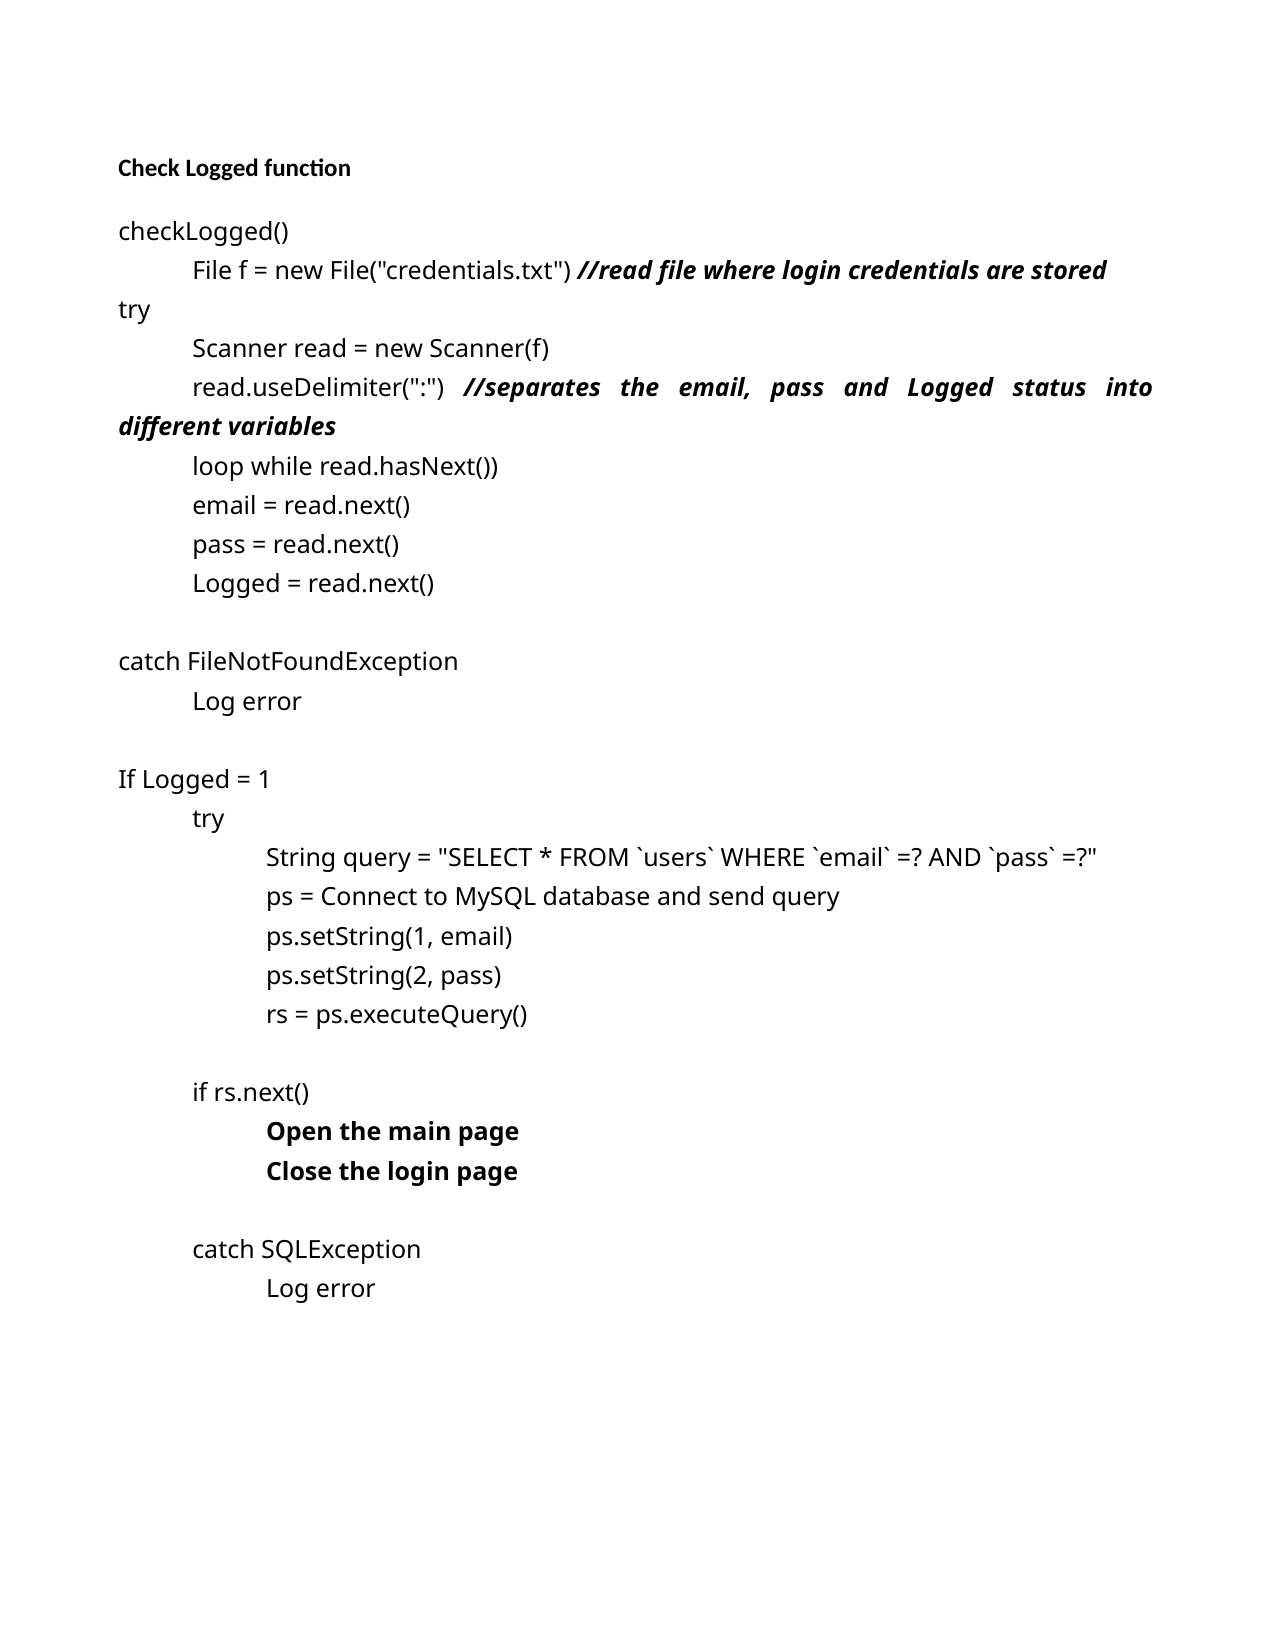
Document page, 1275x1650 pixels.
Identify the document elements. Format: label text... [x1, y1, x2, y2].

text try [118, 801, 1157, 835]
text Log error [192, 1271, 1157, 1305]
text if rs.next() [118, 1075, 1157, 1109]
text ps = Connect to MySQL database and send query [192, 879, 1157, 913]
text If Logged = 1 [118, 762, 1157, 796]
text ps.setString(1, email) [192, 918, 1157, 952]
text catch SQLException [118, 1232, 1157, 1266]
text rs = ps.executeQuery() [192, 997, 1157, 1031]
text catch FileNotFoundException [118, 644, 1157, 678]
text Scanner read = new Scanner(f) [118, 331, 1157, 365]
text File f = new File("credentials.txt") //read file where login credentials are stored [118, 252, 1157, 286]
text String query = "SELECT * FROM `users` WHERE `email` =? AND `pass` =?" [192, 840, 1157, 874]
text ps.setString(2, pass) [192, 957, 1157, 991]
text checkLogged() [118, 213, 1157, 247]
text pass = read.next() [118, 527, 1157, 561]
text read.useDelimiter(":") //separates the email, pass and Logged status into different variables [118, 370, 1157, 443]
text try [118, 292, 1157, 326]
text loop while read.hasNext()) [118, 448, 1157, 482]
text Logged = read.next() [118, 566, 1157, 600]
text Log error [118, 683, 1157, 717]
text Check Logged function [118, 152, 1157, 183]
text Close the login page [192, 1153, 1157, 1187]
text email = read.next() [118, 487, 1157, 521]
text Open the main page [192, 1114, 1157, 1148]
